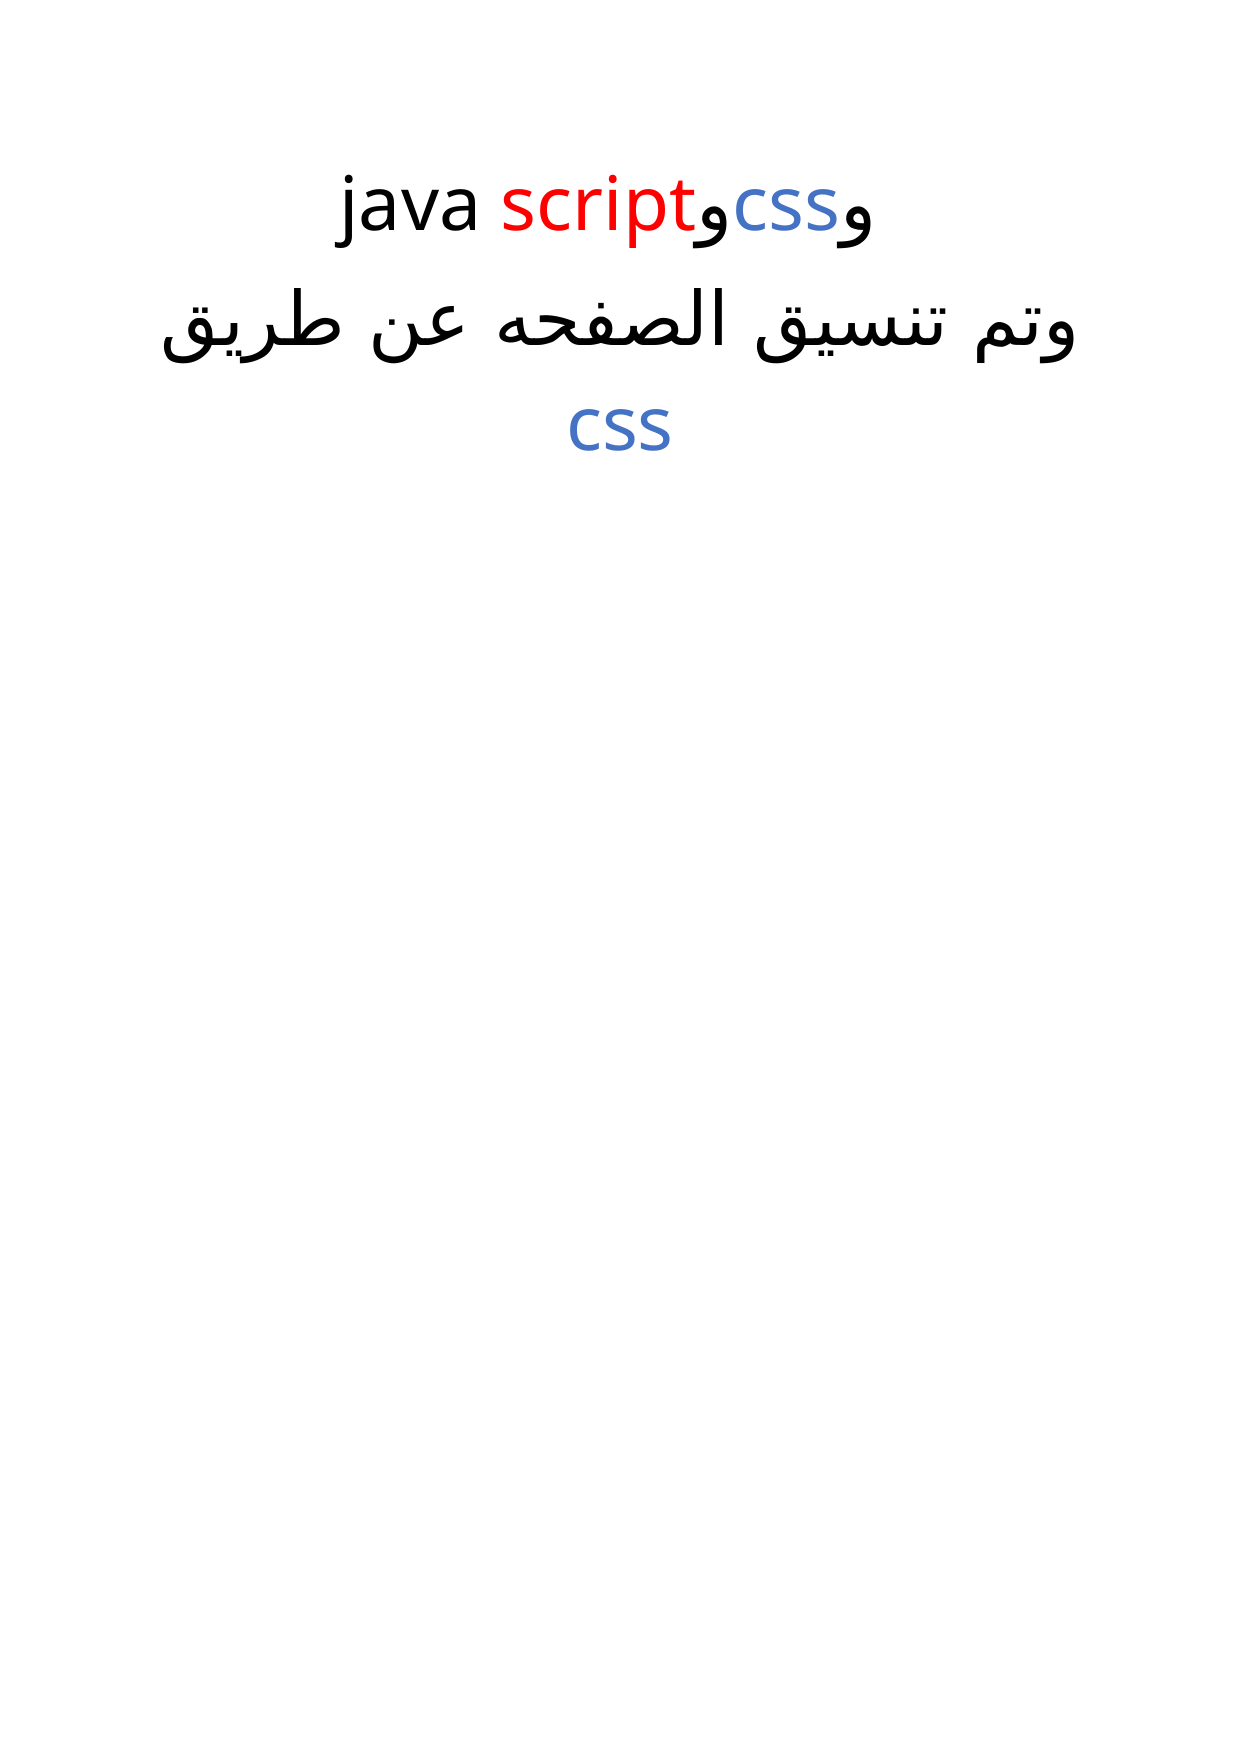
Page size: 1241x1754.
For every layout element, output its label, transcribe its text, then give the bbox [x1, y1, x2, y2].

text وتم تنسيق الصفحه عن طريق css [150, 276, 1090, 472]
text وcssوjava script [150, 150, 1090, 252]
